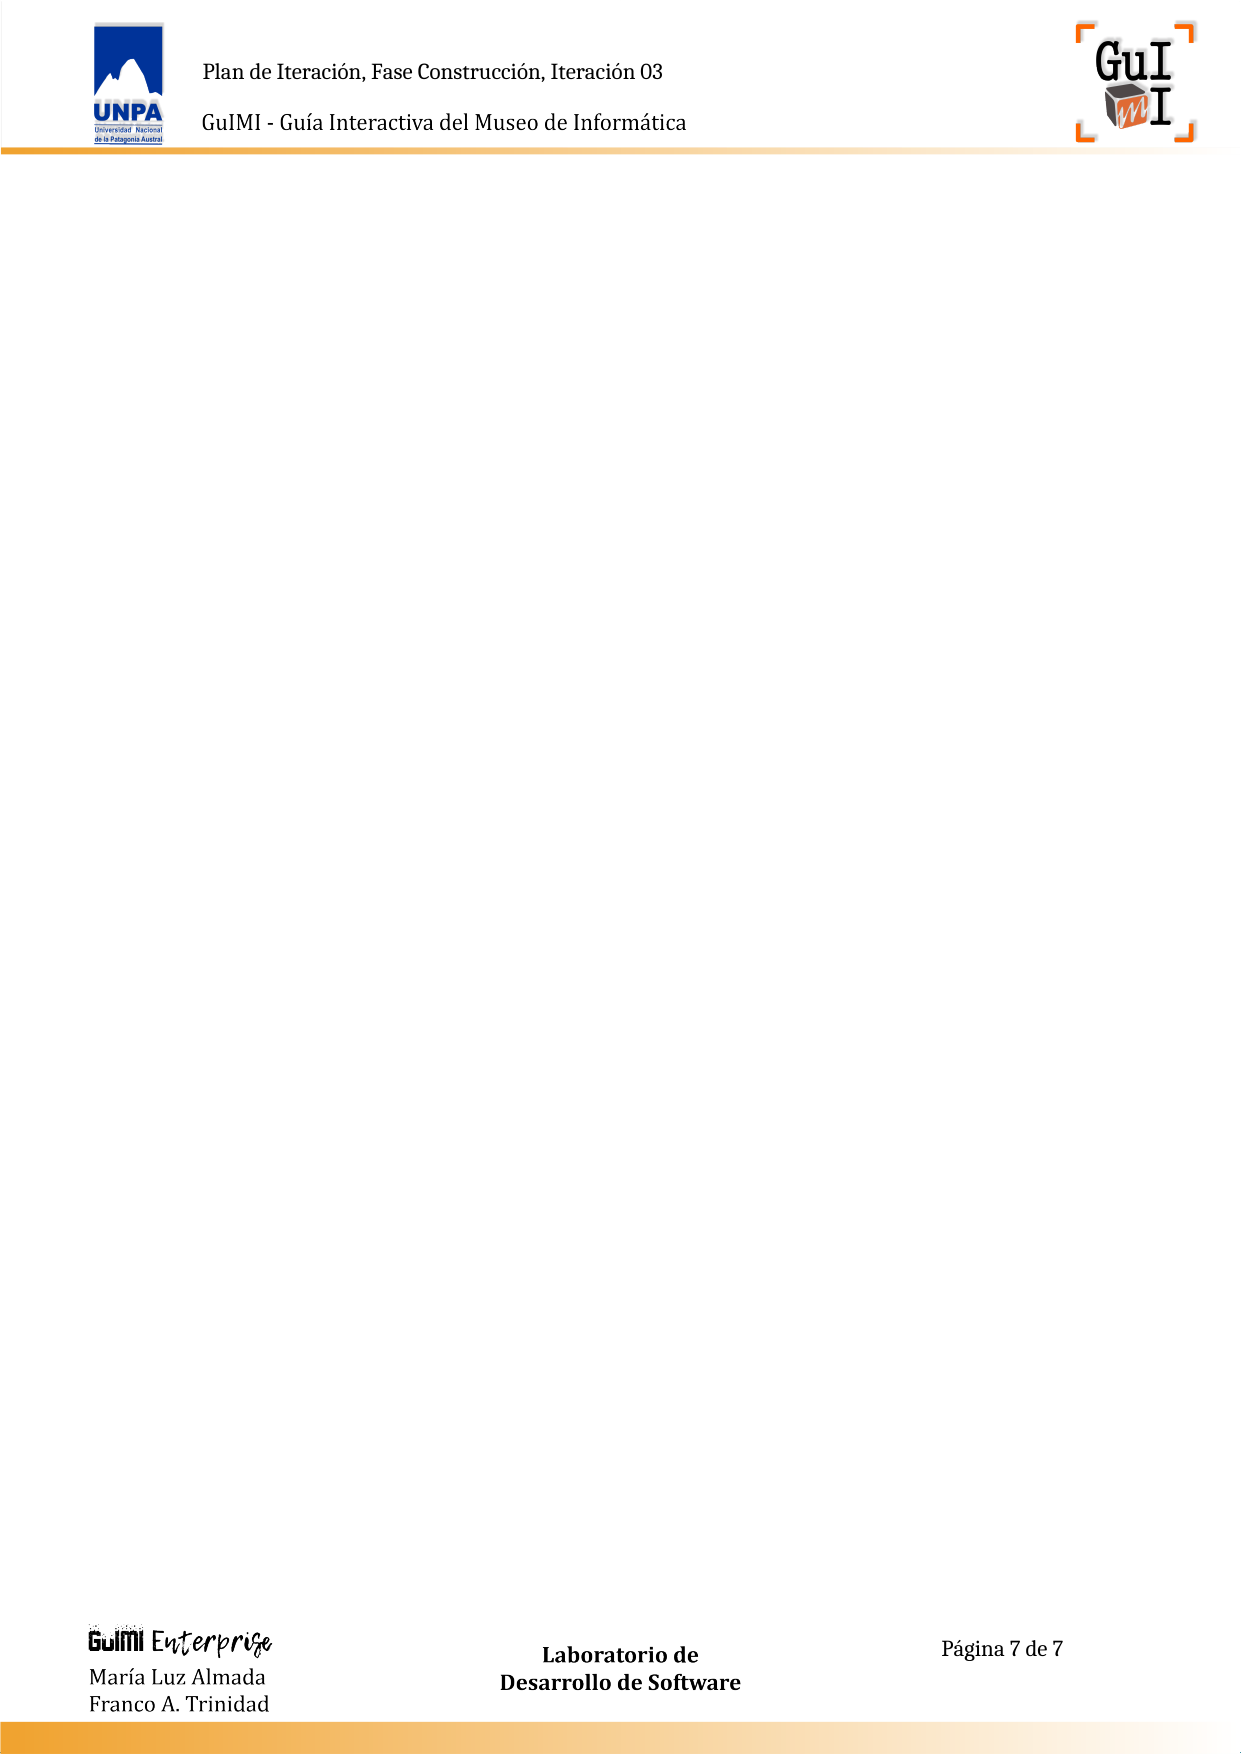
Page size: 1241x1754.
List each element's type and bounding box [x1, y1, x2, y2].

picture [0, 0, 1241, 155]
picture [0, 1613, 1241, 1754]
